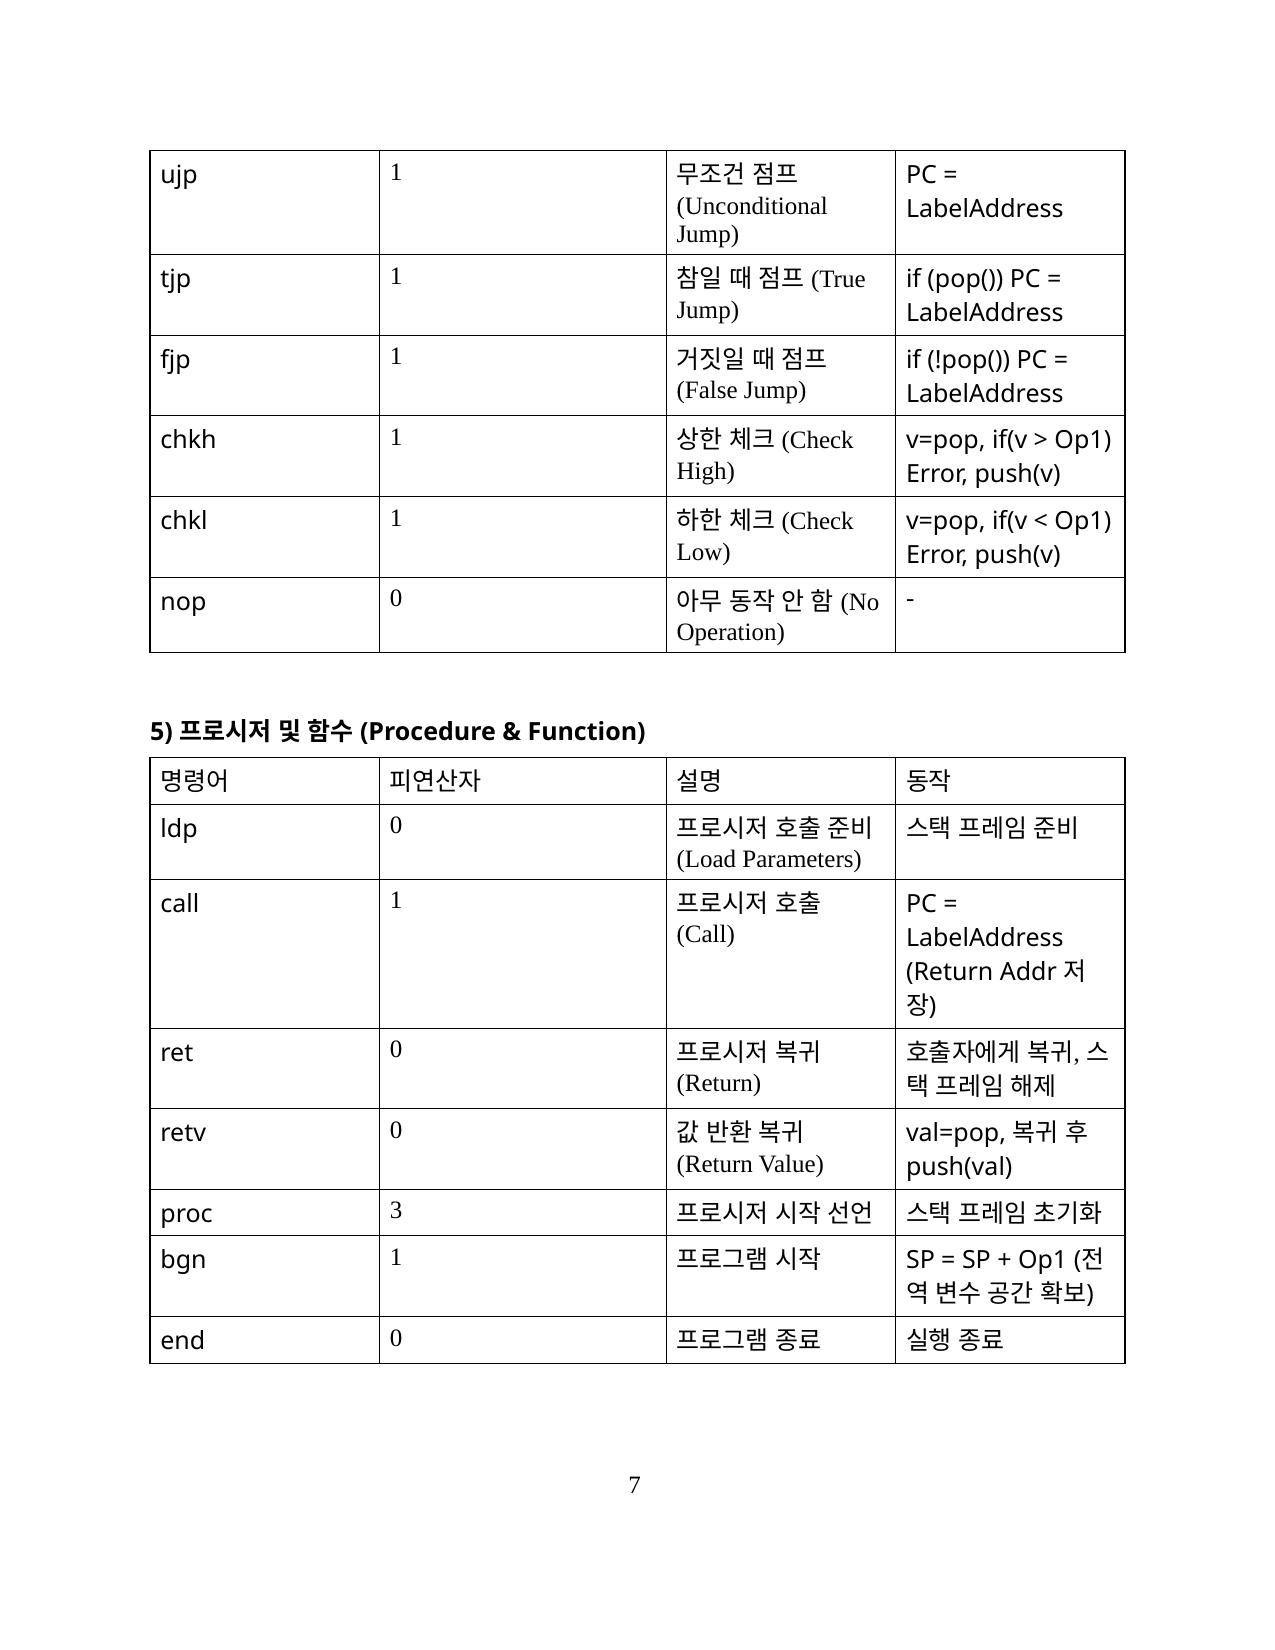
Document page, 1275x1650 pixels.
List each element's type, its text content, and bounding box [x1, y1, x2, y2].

table_cell 1 [380, 151, 666, 254]
table_cell 1 [380, 1236, 666, 1316]
table_cell PC = LabelAddress (Return Addr 저장) [896, 880, 1124, 1027]
table_cell nop [151, 578, 379, 652]
table_header 피연산자 [380, 758, 666, 803]
table_cell proc [151, 1190, 379, 1235]
table_cell PC = LabelAddress [896, 151, 1124, 254]
table_cell 1 [380, 497, 666, 577]
table_cell 호출자에게 복귀, 스택 프레임 해제 [896, 1029, 1124, 1108]
table_cell 1 [380, 416, 666, 496]
table_cell 스택 프레임 준비 [896, 805, 1124, 879]
table_cell 프로그램 시작 [667, 1236, 895, 1316]
table_cell fjp [151, 336, 379, 415]
table_cell 실행 종료 [896, 1317, 1124, 1362]
table_header 명령어 [151, 758, 379, 803]
table_cell 0 [380, 578, 666, 652]
table_cell 1 [380, 255, 666, 335]
table_cell 프로시저 호출 (Call) [667, 880, 895, 1027]
table_cell 0 [380, 805, 666, 879]
table_header 동작 [896, 758, 1124, 803]
table_cell 값 반환 복귀 (Return Value) [667, 1109, 895, 1189]
table_cell v=pop, if(v > Op1) Error, push(v) [896, 416, 1124, 496]
table_cell 프로시저 호출 준비 (Load Parameters) [667, 805, 895, 879]
table_cell 0 [380, 1109, 666, 1189]
table_cell 1 [380, 336, 666, 415]
text 5) 프로시저 및 함수 (Procedure & Function) [150, 714, 1125, 748]
table_cell call [151, 880, 379, 1027]
table_cell 3 [380, 1190, 666, 1235]
table_cell 참일 때 점프 (True Jump) [667, 255, 895, 335]
table_cell 프로시저 시작 선언 [667, 1190, 895, 1235]
table_cell 하한 체크 (Check Low) [667, 497, 895, 577]
table_cell 0 [380, 1317, 666, 1362]
table_cell retv [151, 1109, 379, 1189]
table_cell 프로그램 종료 [667, 1317, 895, 1362]
table_cell bgn [151, 1236, 379, 1316]
table_cell 상한 체크 (Check High) [667, 416, 895, 496]
table_cell if (pop()) PC = LabelAddress [896, 255, 1124, 335]
table_cell end [151, 1317, 379, 1362]
table_cell val=pop, 복귀 후 push(val) [896, 1109, 1124, 1189]
table_cell 1 [380, 880, 666, 1027]
table_header 설명 [667, 758, 895, 803]
table_cell 아무 동작 안 함 (No Operation) [667, 578, 895, 652]
table_cell 무조건 점프 (Unconditional Jump) [667, 151, 895, 254]
table_cell chkl [151, 497, 379, 577]
table_cell tjp [151, 255, 379, 335]
table_cell 거짓일 때 점프 (False Jump) [667, 336, 895, 415]
table_cell v=pop, if(v < Op1) Error, push(v) [896, 497, 1124, 577]
table_cell - [896, 578, 1124, 652]
table_cell if (!pop()) PC = LabelAddress [896, 336, 1124, 415]
table_cell 스택 프레임 초기화 [896, 1190, 1124, 1235]
table_cell ujp [151, 151, 379, 254]
table_cell ret [151, 1029, 379, 1108]
table_cell 프로시저 복귀 (Return) [667, 1029, 895, 1108]
table_cell SP = SP + Op1 (전역 변수 공간 확보) [896, 1236, 1124, 1316]
table_cell chkh [151, 416, 379, 496]
table_cell ldp [151, 805, 379, 879]
table_cell 0 [380, 1029, 666, 1108]
